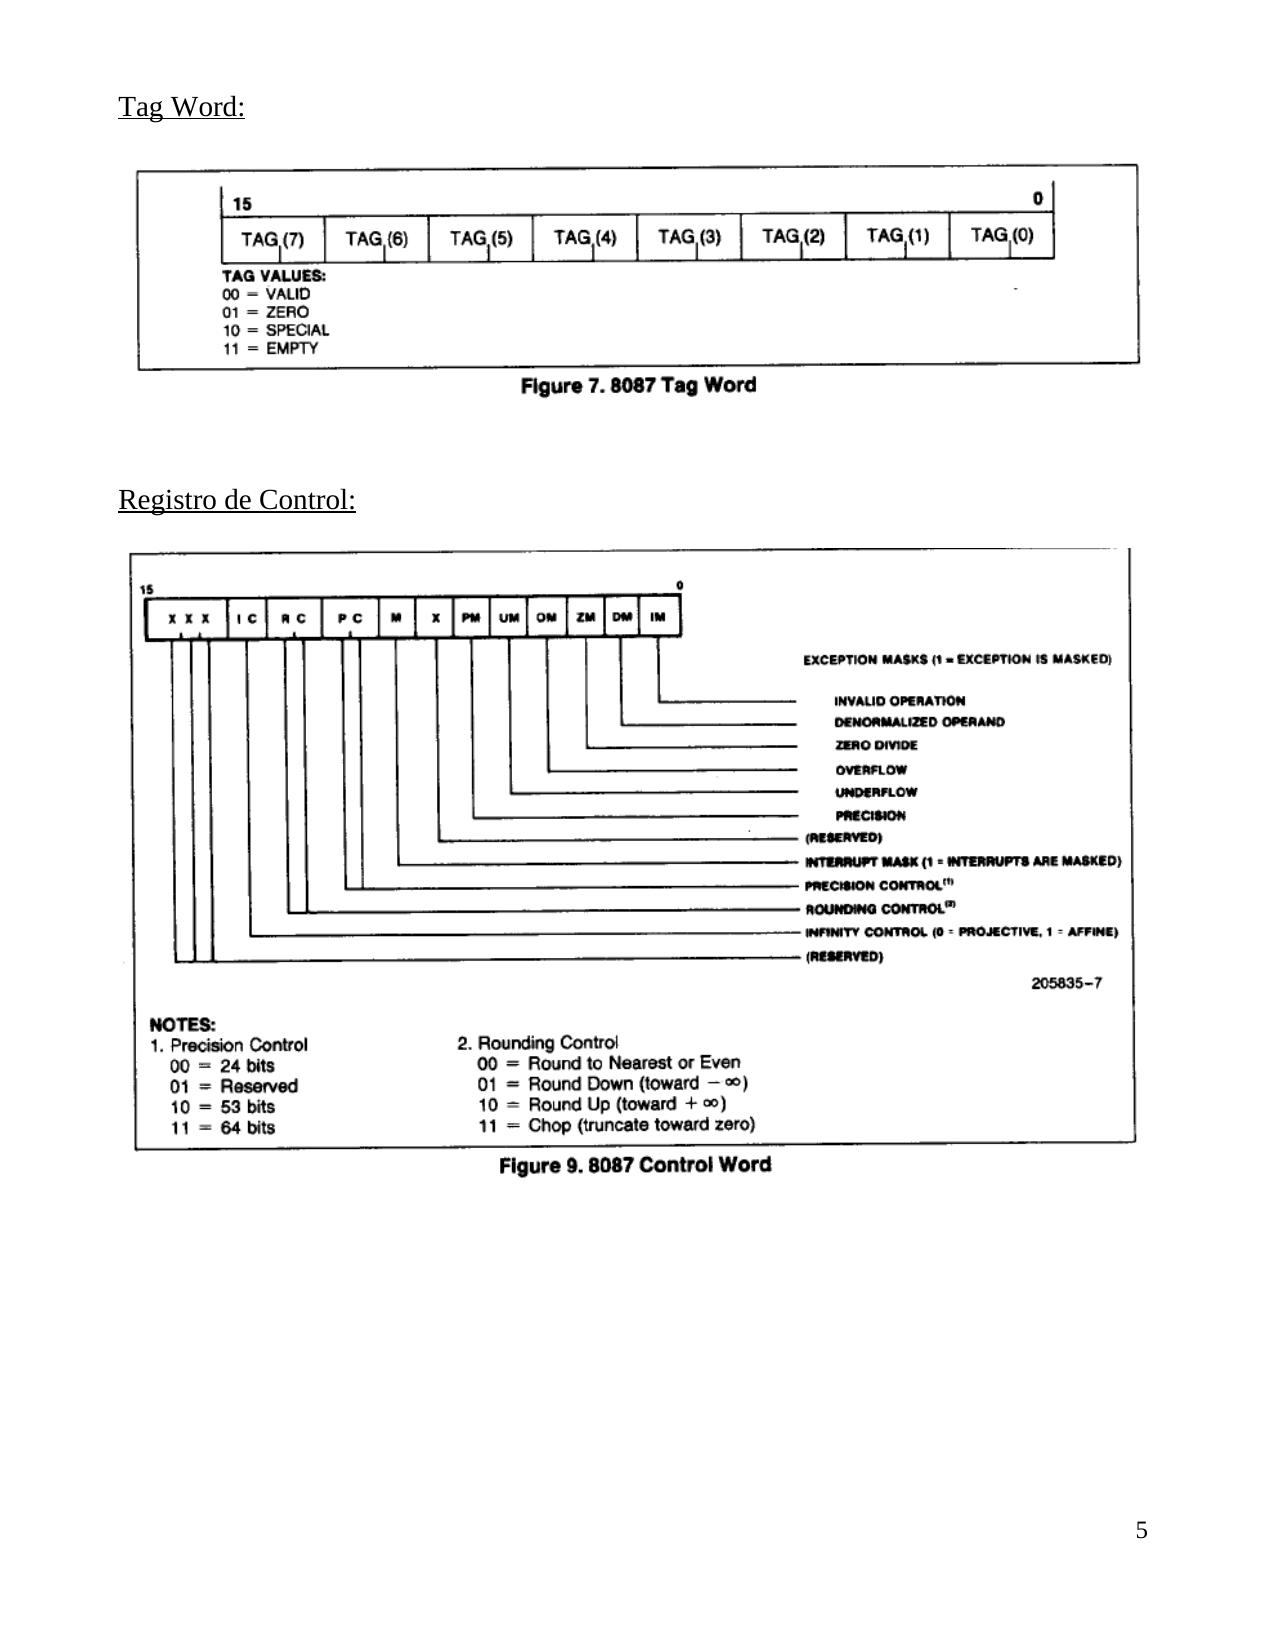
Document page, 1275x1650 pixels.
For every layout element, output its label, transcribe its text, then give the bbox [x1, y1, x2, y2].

picture [118, 155, 1157, 415]
picture [118, 548, 1157, 1197]
text Registro de Control: [118, 482, 1157, 515]
text Tag Word: [118, 89, 1157, 122]
